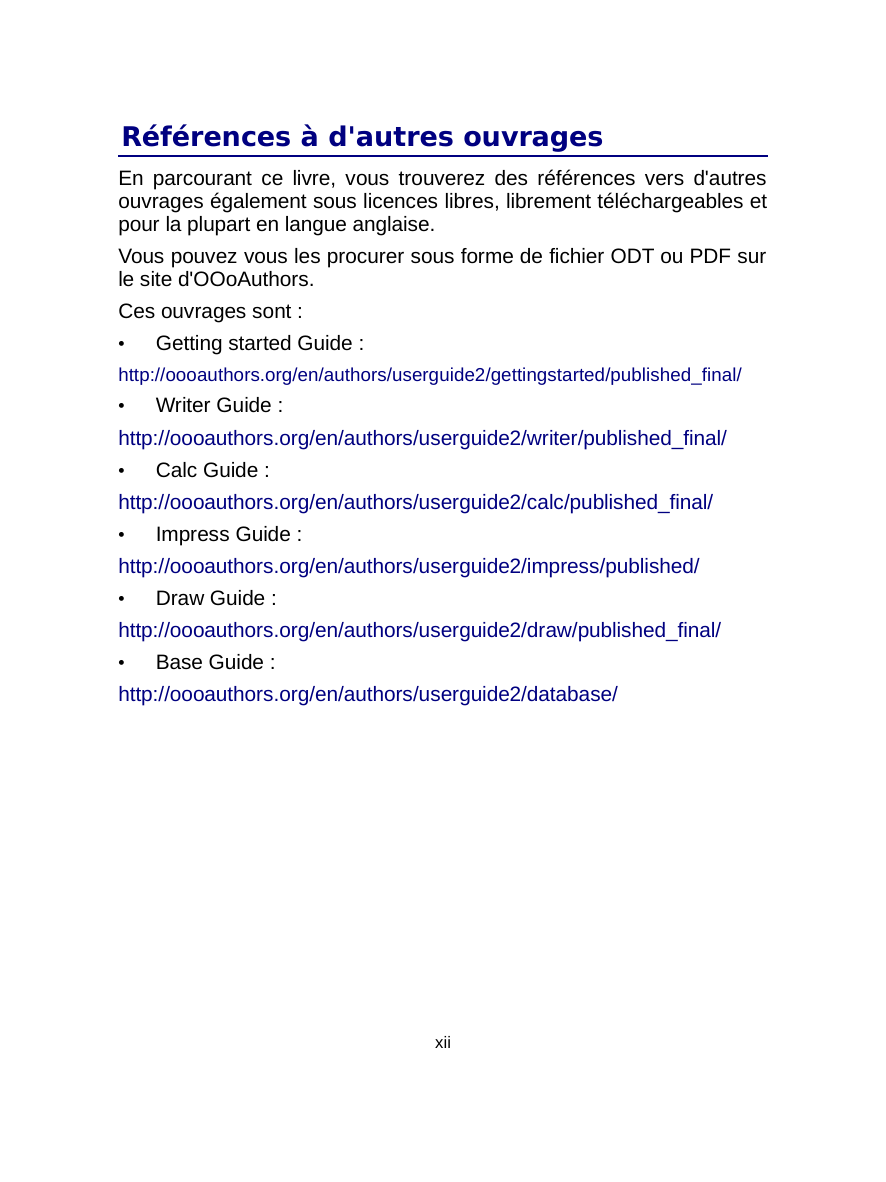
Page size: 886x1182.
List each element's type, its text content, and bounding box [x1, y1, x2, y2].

list Getting started Guide : [118, 332, 768, 355]
text http://oooauthors.org/en/authors/userguide2/draw/published_final/ [118, 619, 768, 642]
subtitle Références à d'autres ouvrages [118, 118, 768, 155]
text http://oooauthors.org/en/authors/userguide2/calc/published_final/ [118, 490, 768, 513]
text Ces ouvrages sont : [118, 300, 768, 323]
text En parcourant ce livre, vous trouverez des références vers d'autres ouvrages également sous licences libres, librement téléchargeables et pour la plupart en langue anglaise. [118, 166, 768, 236]
list Calc Guide : [118, 458, 768, 481]
list Writer Guide : [118, 394, 768, 417]
text http://oooauthors.org/en/authors/userguide2/impress/published/ [118, 554, 768, 578]
text http://oooauthors.org/en/authors/userguide2/writer/published_final/ [118, 426, 768, 449]
text http://oooauthors.org/en/authors/userguide2/gettingstarted/published_final/ [118, 364, 768, 385]
text http://oooauthors.org/en/authors/userguide2/database/ [118, 683, 768, 706]
text Vous pouvez vous les procurer sous forme de fichier ODT ou PDF sur le site d'OOoAuthors. [118, 245, 768, 291]
list Impress Guide : [118, 522, 768, 546]
list Base Guide : [118, 651, 768, 674]
list Draw Guide : [118, 587, 768, 610]
